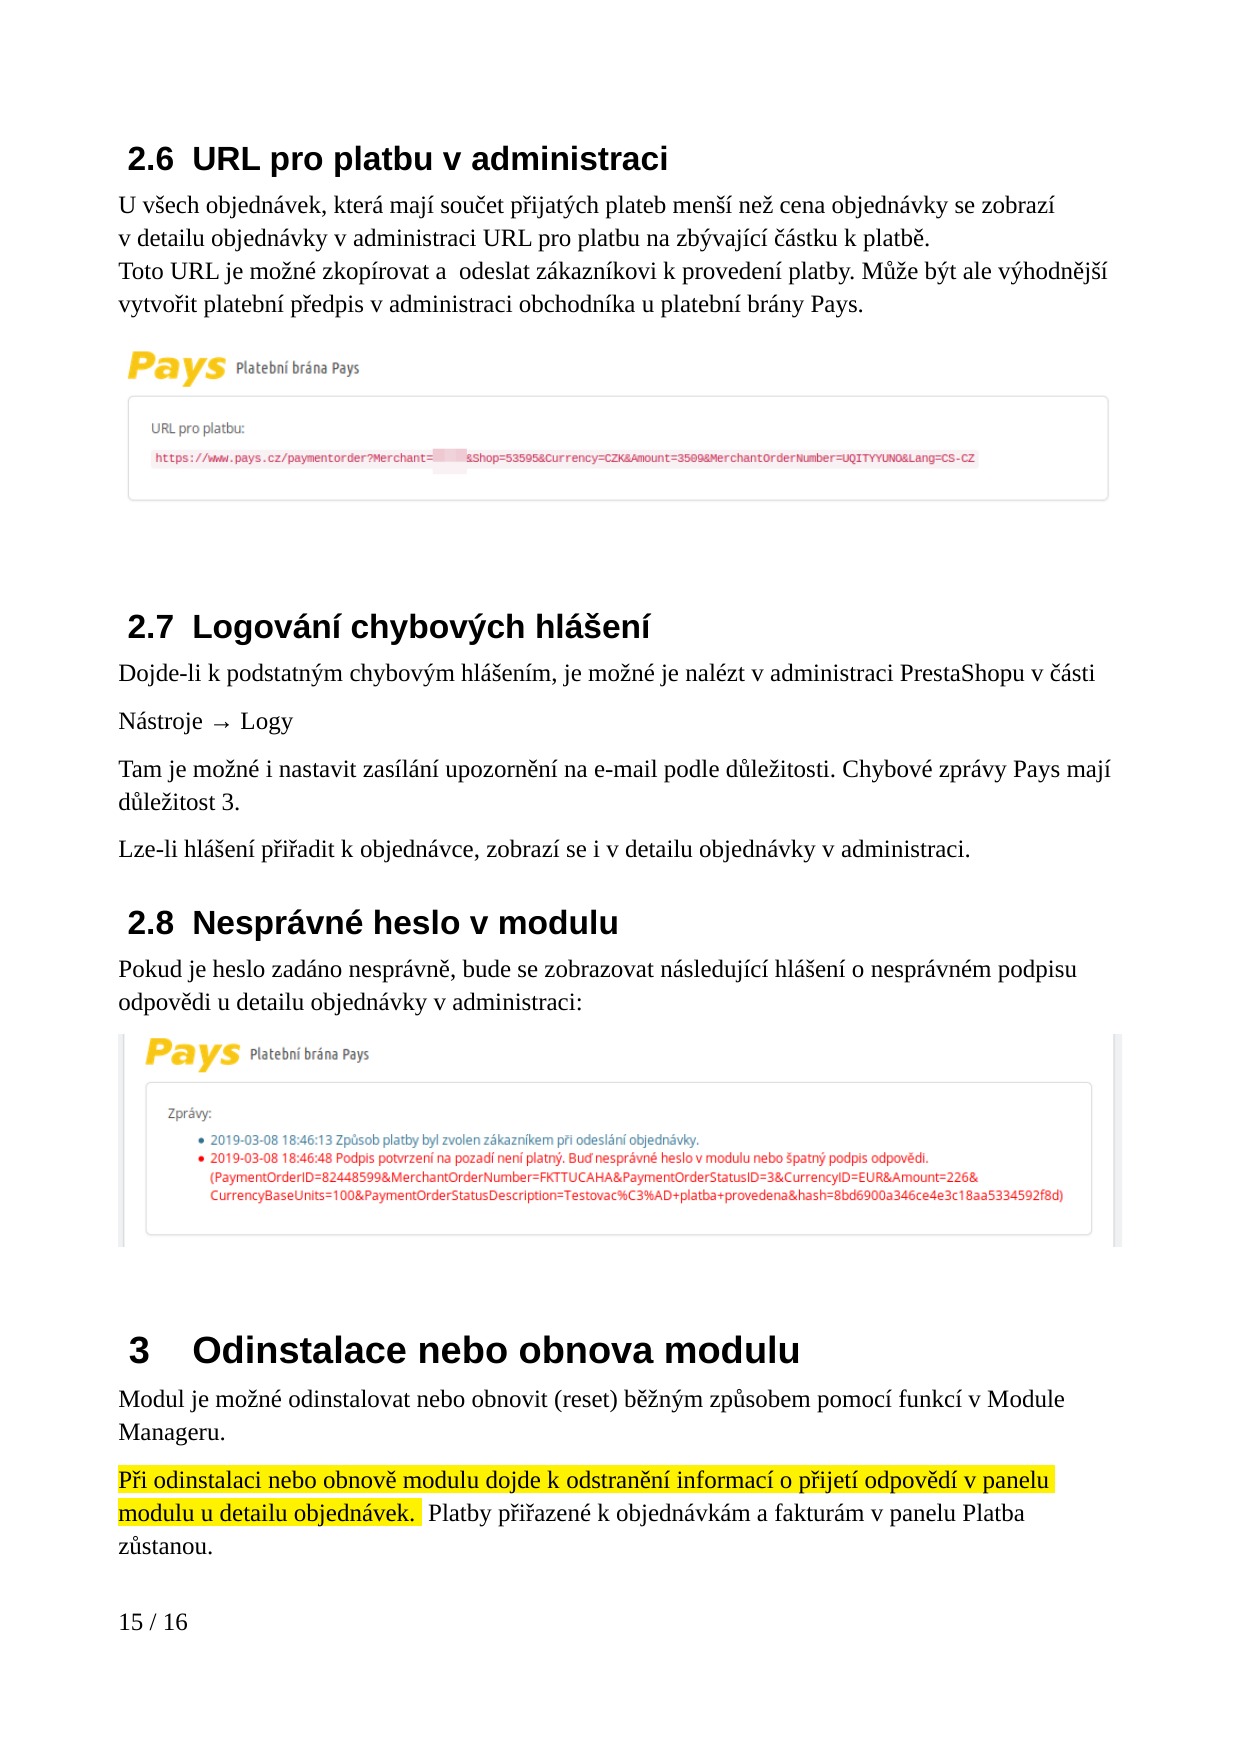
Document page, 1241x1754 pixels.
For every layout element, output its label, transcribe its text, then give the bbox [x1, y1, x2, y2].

subtitle Logování chybových hlášení [118, 607, 1122, 646]
text Dojde-li k podstatným chybovým hlášením, je možné je nalézt v administraci PrestaShopu v části [118, 658, 1122, 687]
subtitle Odinstalace nebo obnova modulu [118, 1328, 1122, 1372]
text Pokud je heslo zadáno nesprávně, bude se zobrazovat následující hlášení o nesprávném podpisu odpovědi u detailu objednávky v administraci: [118, 954, 1122, 1016]
subtitle Nesprávné heslo v modulu [118, 903, 1122, 941]
picture [118, 336, 1123, 535]
text U všech objednávek, která mají součet přijatých plateb menší než cena objednávky se zobrazí v detailu objednávky v administraci URL pro platbu na zbývající částku k platbě. Toto URL je možné zkopírovat a odeslat zákazníkovi k provedení platby. Může být ale výhodnější vytvořit platební předpis v administraci obchodníka u platební brány Pays. [118, 190, 1122, 318]
text Tam je možné i nastavit zasílání upozornění na e-mail podle důležitosti. Chybové zprávy Pays mají důležitost 3. [118, 754, 1122, 816]
picture [118, 1034, 1123, 1247]
text Modul je možné odinstalovat nebo obnovit (reset) běžným způsobem pomocí funkcí v Module Manageru. [118, 1384, 1122, 1446]
text Nástroje → Logy [118, 706, 1122, 735]
text Lze-li hlášení přiřadit k objednávce, zobrazí se i v detailu objednávky v administraci. [118, 834, 1122, 863]
subtitle URL pro platbu v administraci [118, 139, 1122, 178]
text Při odinstalaci nebo obnově modulu dojde k odstranění informací o přijetí odpovědí v panelu modulu u detailu objednávek. Platby přiřazené k objednávkám a fakturám v panelu Platba zůstanou. [118, 1465, 1122, 1559]
